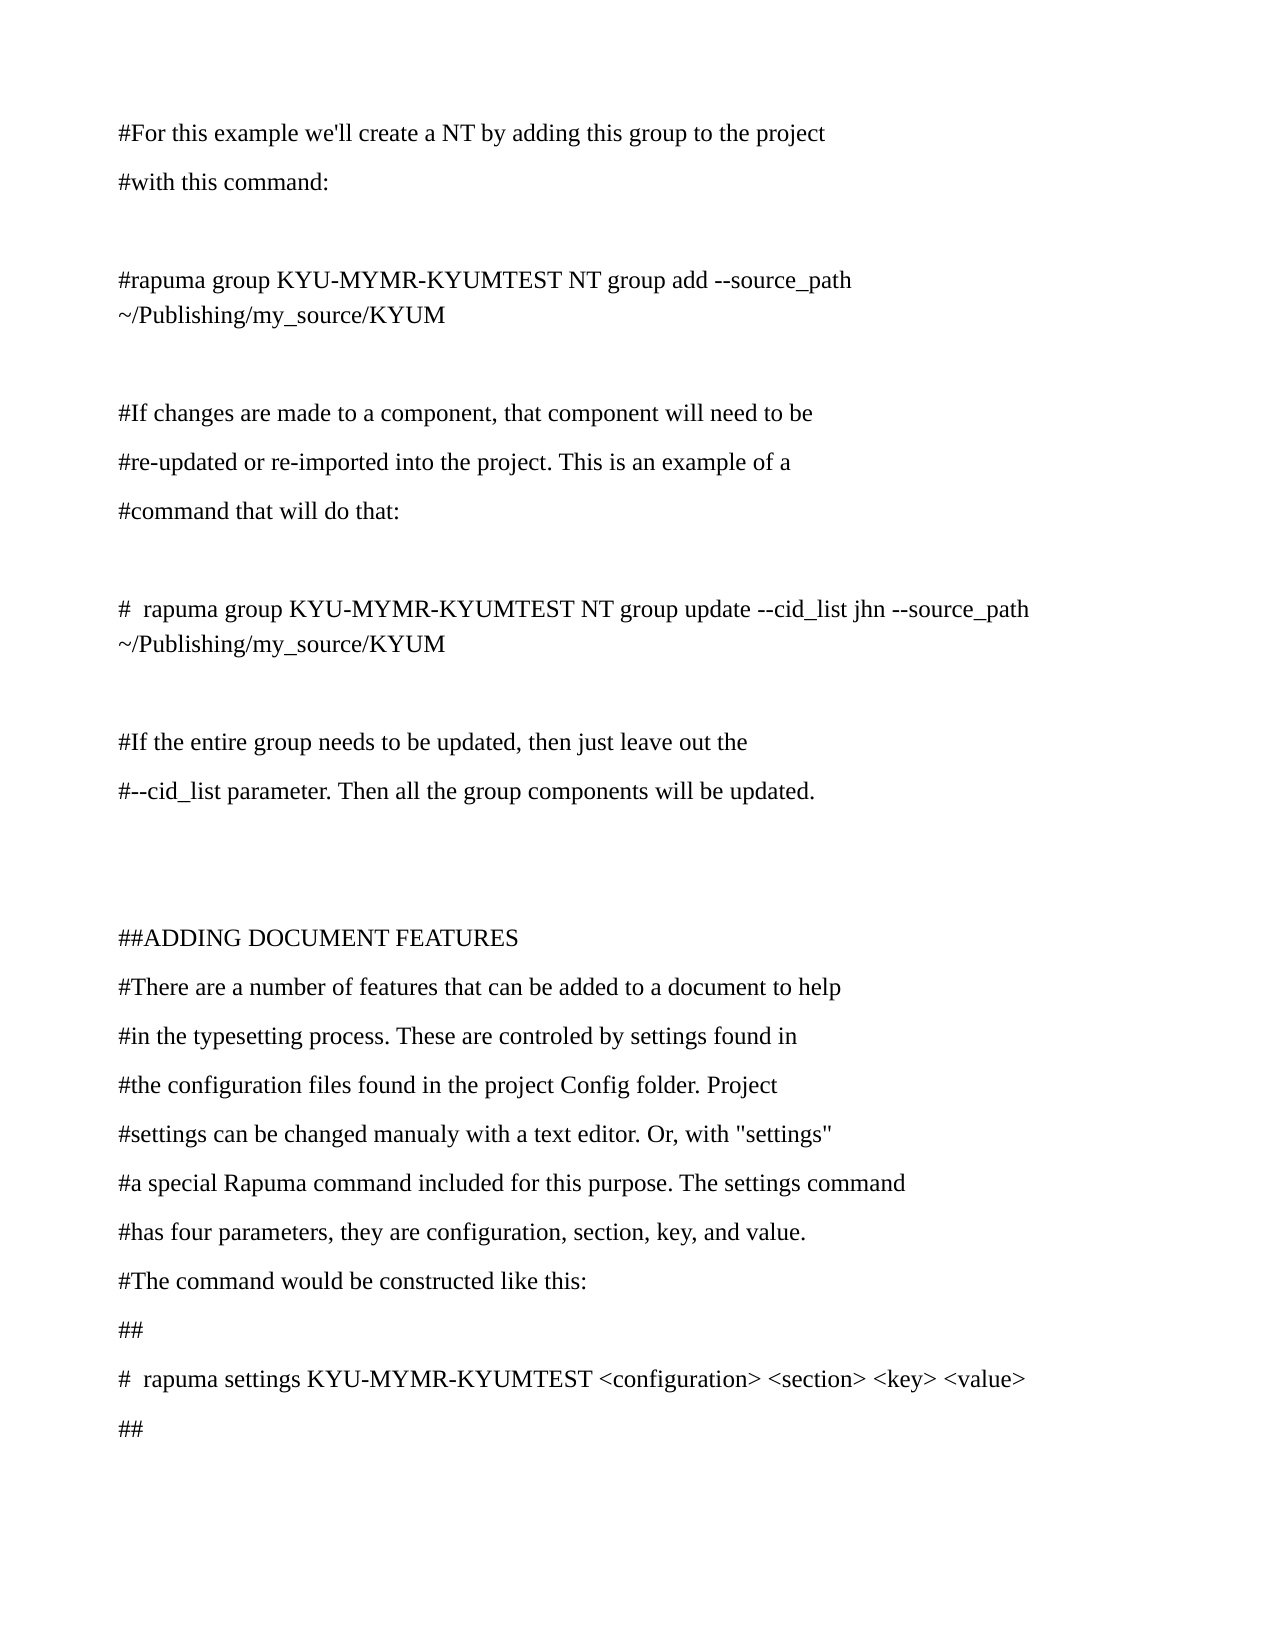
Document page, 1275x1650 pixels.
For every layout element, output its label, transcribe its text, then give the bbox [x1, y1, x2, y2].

text #For this example we'll create a NT by adding this group to the project [118, 118, 1157, 147]
text #settings can be changed manualy with a text editor. Or, with "settings" [118, 1119, 1157, 1148]
text # rapuma settings KYU-MYMR-KYUMTEST <configuration> <section> <key> <value> [118, 1364, 1157, 1393]
text #in the typesetting process. These are controled by settings found in [118, 1021, 1157, 1050]
text #the configuration files found in the project Config folder. Project [118, 1070, 1157, 1099]
text #The command would be constructed like this: [118, 1266, 1157, 1295]
text #re-updated or re-imported into the project. This is an example of a [118, 447, 1157, 476]
text ## [118, 1316, 1157, 1344]
text #If changes are made to a component, that component will need to be [118, 398, 1157, 427]
text #If the entire group needs to be updated, then just leave out the [118, 727, 1157, 756]
text #has four parameters, they are configuration, section, key, and value. [118, 1217, 1157, 1246]
text ##ADDING DOCUMENT FEATURES [118, 923, 1157, 952]
text #There are a number of features that can be added to a document to help [118, 972, 1157, 1001]
text #with this command: [118, 167, 1157, 196]
text #command that will do that: [118, 496, 1157, 525]
text ## [118, 1414, 1157, 1442]
text #--cid_list parameter. Then all the group components will be updated. [118, 776, 1157, 804]
text #a special Rapuma command included for this purpose. The settings command [118, 1168, 1157, 1197]
text #rapuma group KYU-MYMR-KYUMTEST NT group add --source_path ~/Publishing/my_source/KYUM [118, 265, 1157, 328]
text # rapuma group KYU-MYMR-KYUMTEST NT group update --cid_list jhn --source_path ~/Publishing/my_source/KYUM [118, 594, 1157, 657]
